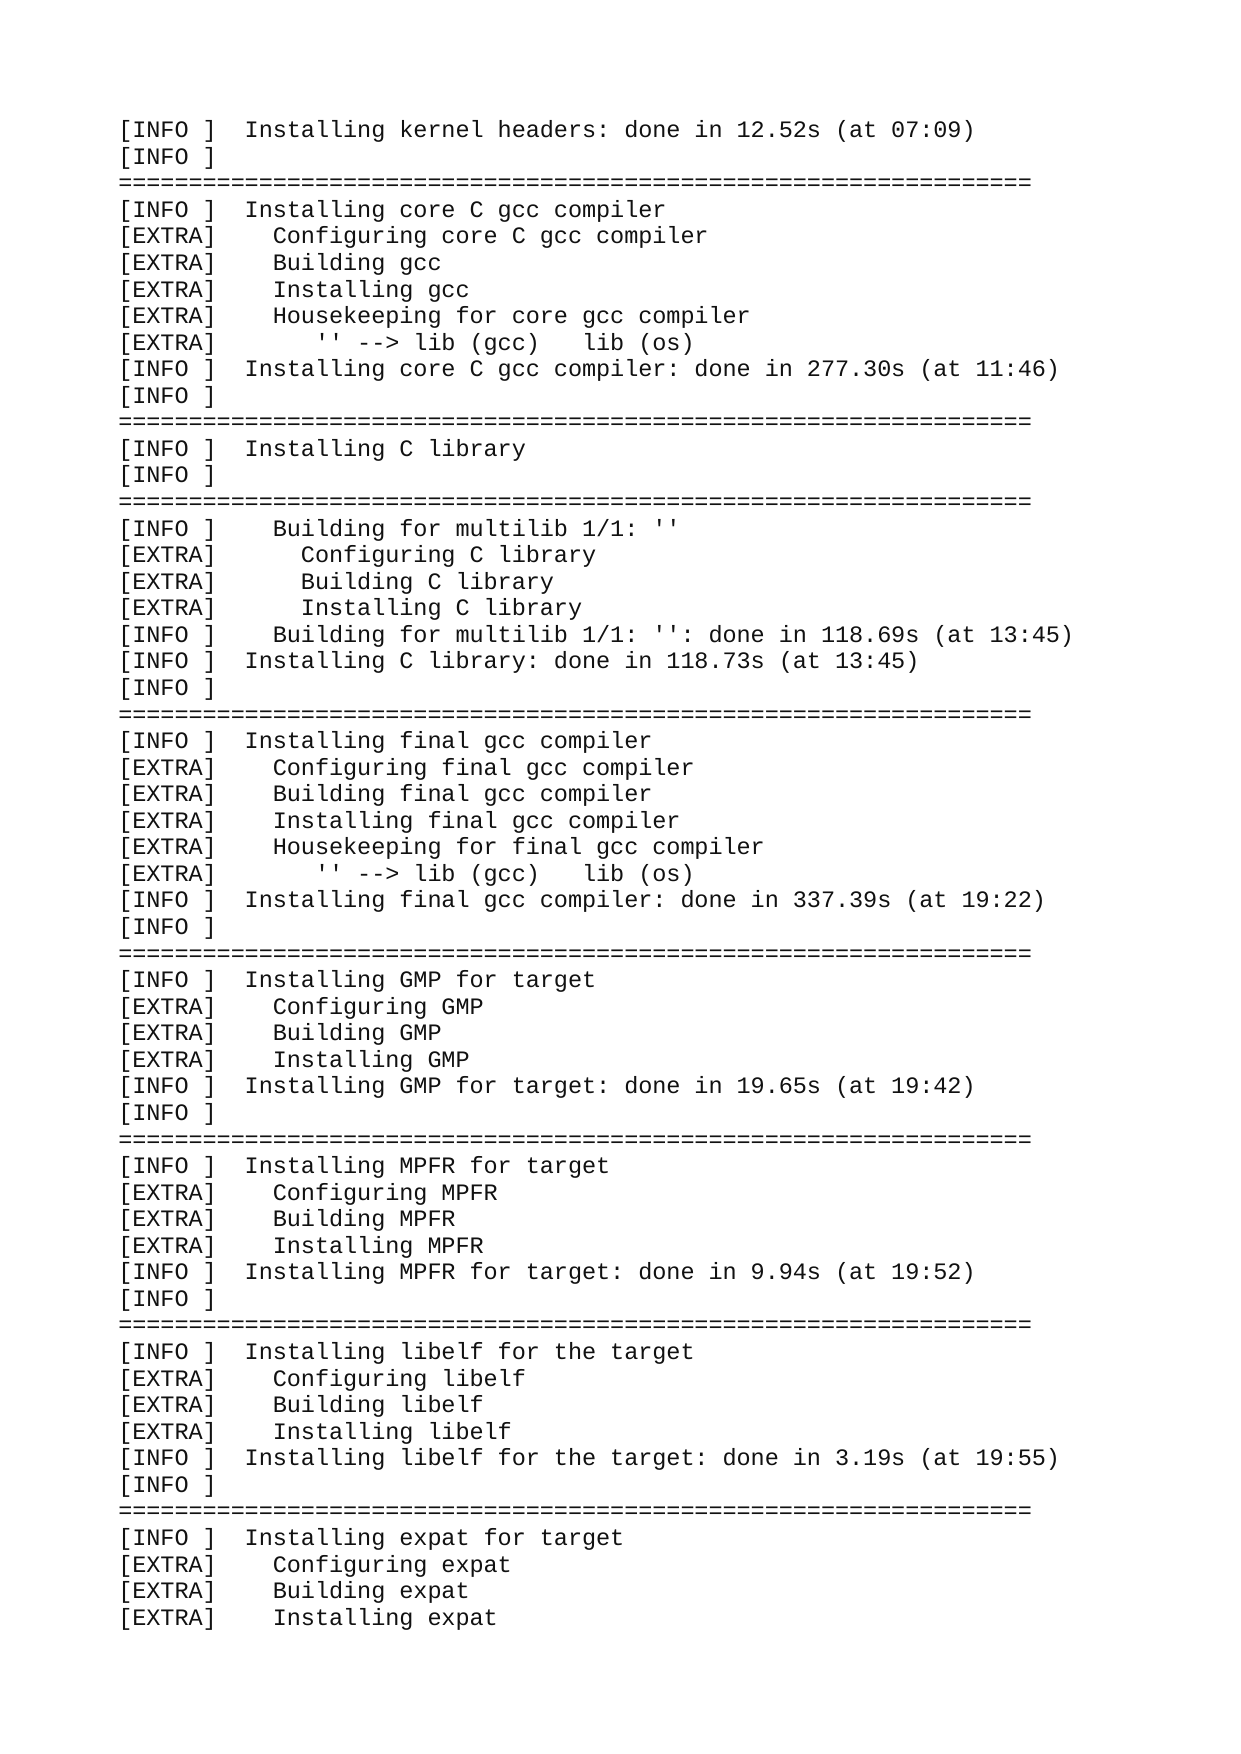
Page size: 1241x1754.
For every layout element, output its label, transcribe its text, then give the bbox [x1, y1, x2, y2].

text [INFO ] ================================================================= [118, 1287, 1122, 1340]
text [EXTRA] Building libelf [118, 1393, 1122, 1420]
text [EXTRA] Configuring final gcc compiler [118, 756, 1122, 782]
text [INFO ] Building for multilib 1/1: '' [118, 517, 1122, 543]
text [EXTRA] Building GMP [118, 1021, 1122, 1048]
text [INFO ] Installing C library: done in 118.73s (at 13:45) [118, 649, 1122, 676]
text [INFO ] ================================================================= [118, 463, 1122, 517]
text [EXTRA] '' --> lib (gcc) lib (os) [118, 862, 1122, 888]
text [EXTRA] Installing final gcc compiler [118, 809, 1122, 835]
text [EXTRA] Configuring GMP [118, 995, 1122, 1021]
text [INFO ] Installing libelf for the target [118, 1340, 1122, 1367]
text [EXTRA] Building MPFR [118, 1207, 1122, 1234]
text [EXTRA] Configuring core C gcc compiler [118, 224, 1122, 251]
text [EXTRA] Configuring MPFR [118, 1181, 1122, 1207]
text [EXTRA] Housekeeping for final gcc compiler [118, 835, 1122, 862]
text [EXTRA] Installing GMP [118, 1048, 1122, 1074]
text [EXTRA] Installing MPFR [118, 1234, 1122, 1260]
text [INFO ] ================================================================= [118, 1473, 1122, 1526]
text [INFO ] Installing libelf for the target: done in 3.19s (at 19:55) [118, 1446, 1122, 1473]
text [EXTRA] Configuring libelf [118, 1367, 1122, 1393]
text [INFO ] ================================================================= [118, 915, 1122, 968]
text [INFO ] ================================================================= [118, 384, 1122, 437]
text [EXTRA] Installing libelf [118, 1420, 1122, 1446]
text [INFO ] Installing final gcc compiler [118, 729, 1122, 756]
text [INFO ] Installing GMP for target [118, 968, 1122, 995]
text [INFO ] Installing core C gcc compiler [118, 198, 1122, 224]
text [INFO ] Installing MPFR for target: done in 9.94s (at 19:52) [118, 1260, 1122, 1287]
text [INFO ] Building for multilib 1/1: '': done in 118.69s (at 13:45) [118, 623, 1122, 649]
text [EXTRA] Building C library [118, 570, 1122, 596]
text [EXTRA] Building gcc [118, 251, 1122, 277]
text [EXTRA] Building final gcc compiler [118, 782, 1122, 809]
text [INFO ] Installing core C gcc compiler: done in 277.30s (at 11:46) [118, 357, 1122, 384]
text [INFO ] Installing kernel headers: done in 12.52s (at 07:09) [118, 118, 1122, 145]
text [INFO ] ================================================================= [118, 676, 1122, 729]
text [INFO ] Installing MPFR for target [118, 1154, 1122, 1181]
text [INFO ] ================================================================= [118, 1101, 1122, 1154]
text [EXTRA] Installing gcc [118, 277, 1122, 304]
text [INFO ] Installing expat for target [118, 1526, 1122, 1552]
text [INFO ] Installing GMP for target: done in 19.65s (at 19:42) [118, 1074, 1122, 1101]
text [EXTRA] '' --> lib (gcc) lib (os) [118, 331, 1122, 357]
text [EXTRA] Installing expat [118, 1606, 1122, 1632]
text [EXTRA] Building expat [118, 1579, 1122, 1606]
text [EXTRA] Configuring C library [118, 543, 1122, 570]
text [INFO ] Installing final gcc compiler: done in 337.39s (at 19:22) [118, 888, 1122, 915]
text [EXTRA] Installing C library [118, 596, 1122, 623]
text [EXTRA] Configuring expat [118, 1552, 1122, 1579]
text [INFO ] Installing C library [118, 437, 1122, 463]
text [EXTRA] Housekeeping for core gcc compiler [118, 304, 1122, 331]
text [INFO ] ================================================================= [118, 145, 1122, 198]
